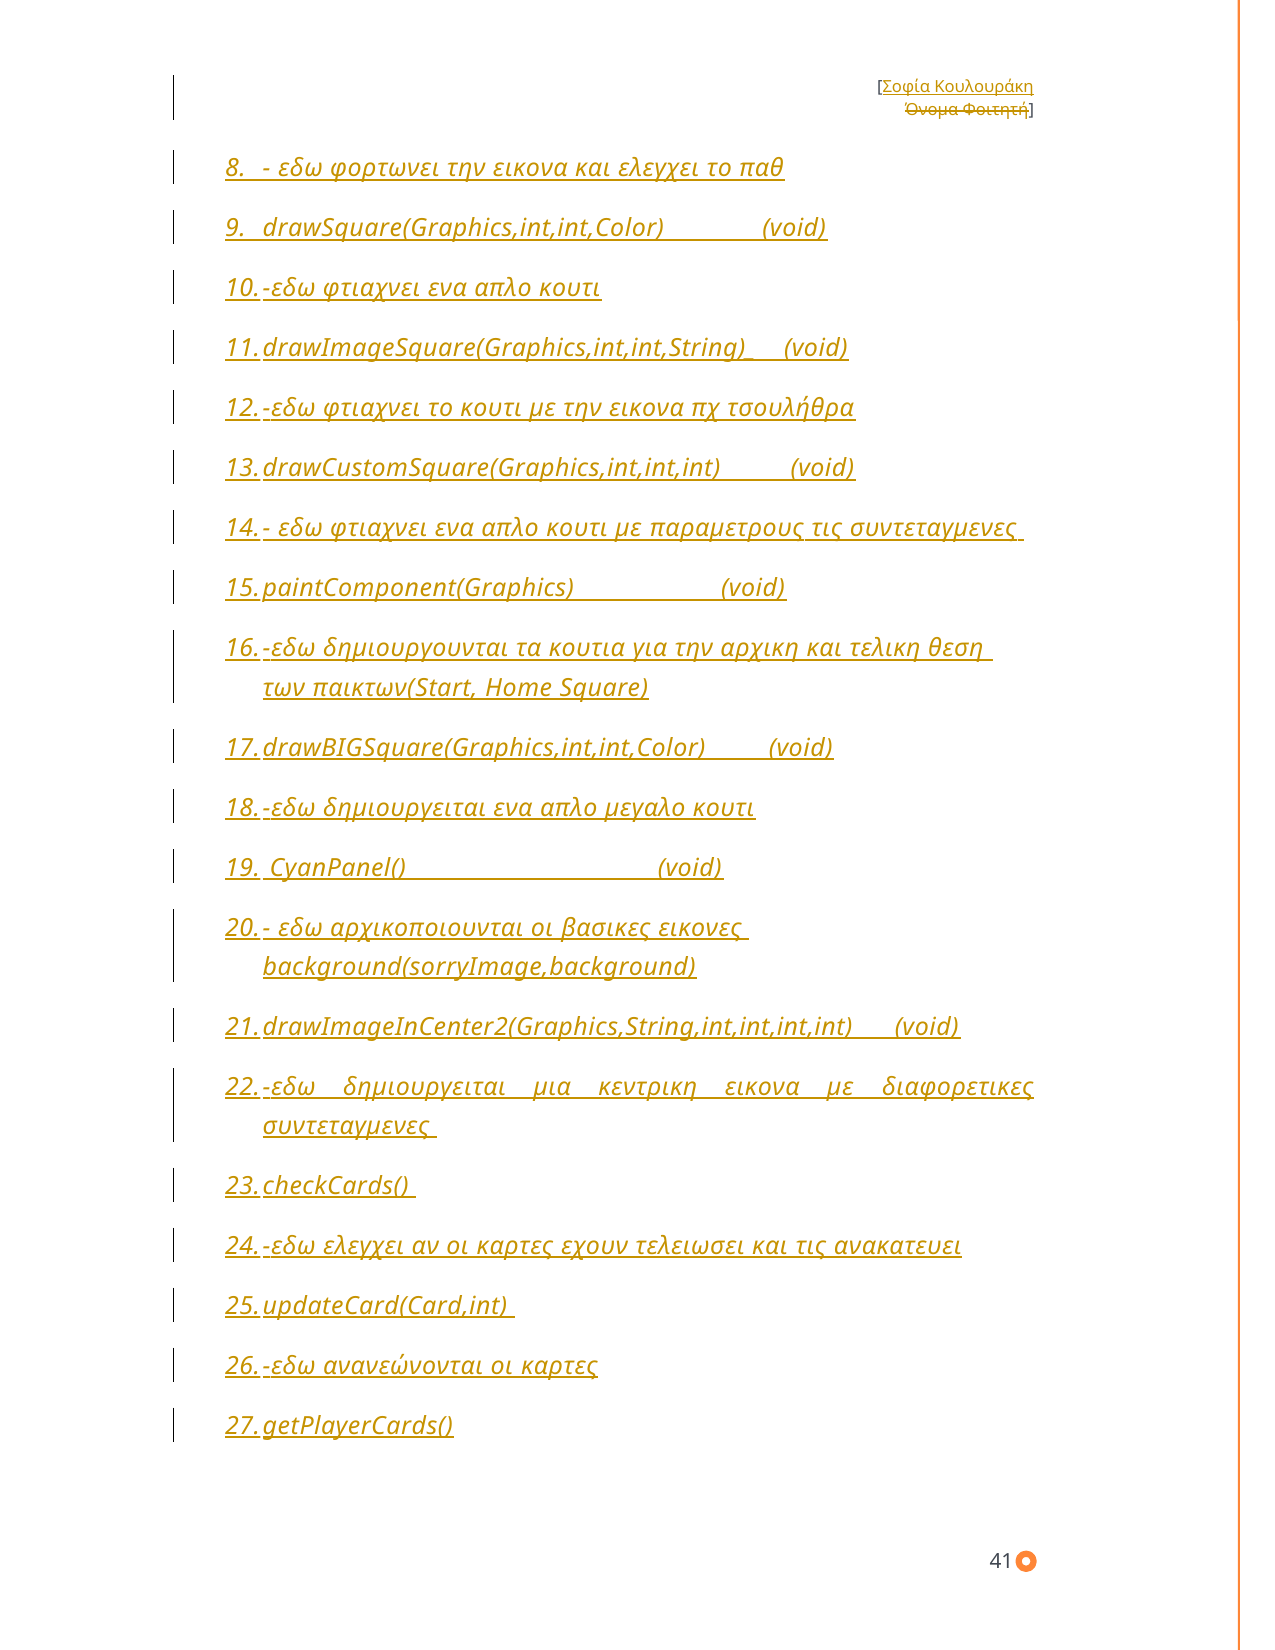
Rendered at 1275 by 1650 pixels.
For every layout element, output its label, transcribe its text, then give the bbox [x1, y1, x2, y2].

list checkCards() [225, 1167, 1034, 1202]
list - εδω φτιαχνει ενα απλο κουτι με παραμετρους τις συντεταγμενες [225, 510, 1034, 544]
list drawImageInCenter2(Graphics,String,int,int,int,int) (void) [225, 1008, 1034, 1042]
list - εδω αρχικοποιουνται οι βασικες εικονες background(sorryImage,background) [225, 909, 1034, 982]
list -εδω δημιουργειται μια κεντρικη εικονα με διαφορετικες συντεταγμενες [225, 1068, 1034, 1142]
list drawSquare(Graphics,int,int,Color) (void) [225, 210, 1034, 244]
list - εδω φορτωνει την εικονα και ελεγχει το παθ [225, 150, 1034, 184]
list -εδω ελεγχει αν οι καρτες εχουν τελειωσει και τις ανακατευει [225, 1227, 1034, 1262]
list paintComponent(Graphics) (void) [225, 570, 1034, 604]
list -εδω φτιαχνει ενα απλο κουτι [225, 270, 1034, 304]
list drawImageSquare(Graphics,int,int,String)_ (void) [225, 330, 1034, 364]
list updateCard(Card,int) [225, 1287, 1034, 1322]
list drawBIGSquare(Graphics,int,int,Color) (void) [225, 729, 1034, 763]
list CyanPanel() (void) [225, 849, 1034, 883]
list drawCustomSquare(Graphics,int,int,int) (void) [225, 450, 1034, 484]
list -εδω δημιουργουνται τα κουτια για την αρχικη και τελικη θεση των παικτων(Start, Home Square) [225, 630, 1034, 703]
list getPlayerCards() [225, 1407, 1034, 1442]
list -εδω ανανεώνονται οι καρτες [225, 1347, 1034, 1382]
list -εδω δημιουργειται ενα απλο μεγαλο κουτι [225, 789, 1034, 823]
list -εδω φτιαχνει το κουτι με την εικονα πχ τσουλήθρα [225, 390, 1034, 424]
